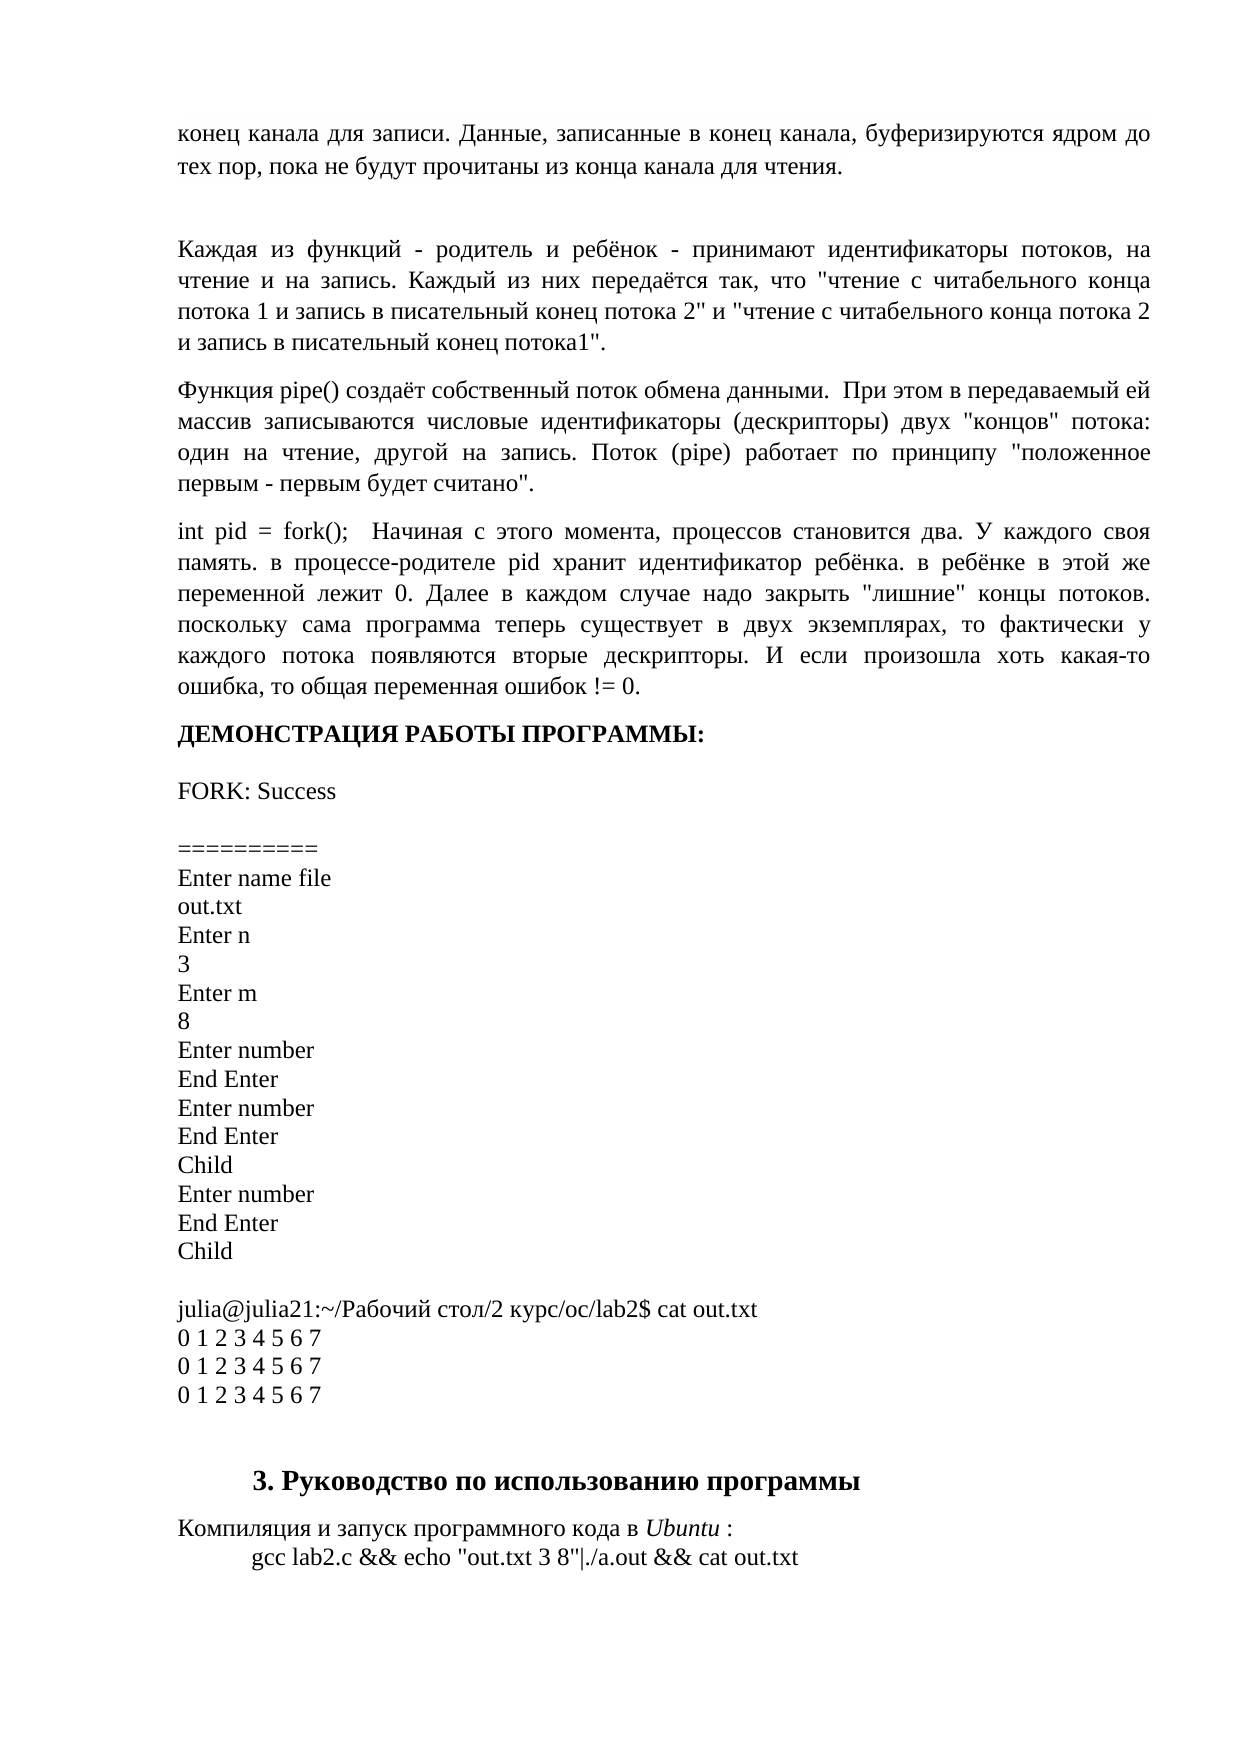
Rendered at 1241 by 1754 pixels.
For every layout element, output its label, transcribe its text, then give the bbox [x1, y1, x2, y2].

text Компиляция и запуск программного кода в Ubuntu : [177, 1513, 1152, 1542]
text Child [177, 1236, 1152, 1265]
text End Enter [177, 1208, 1152, 1236]
text Enter m [177, 978, 1152, 1006]
text Enter number [177, 1035, 1152, 1064]
list 3. Руководство по использованию программы [215, 1463, 1152, 1496]
text 0 1 2 3 4 5 6 7 [177, 1351, 1152, 1380]
text 0 1 2 3 4 5 6 7 [177, 1380, 1152, 1409]
text End Enter [177, 1064, 1152, 1093]
text julia@julia21:~/Рабочий стол/2 курс/ос/lab2$ cat out.txt [177, 1294, 1152, 1323]
text 8 [177, 1006, 1152, 1035]
text Каждая из функций - родитель и ребёнок - принимают идентификаторы потоков, на чтение и на запись. Каждый из них передаётся так, что "чтение с читабельного конца потока 1 и запись в писательный конец потока 2" и "чтение с читабельного конца потока 2 и запись в писательный конец потока1". [177, 234, 1152, 356]
text Функция pipe() создаёт собственный поток обмена данными. При этом в передаваемый ей массив записываются числовые идентификаторы (дескрипторы) двух "концов" потока: один на чтение, другой на запись. Поток (pipe) работает по принципу "положенное первым - первым будет считано". [177, 375, 1152, 497]
text 0 1 2 3 4 5 6 7 [177, 1323, 1152, 1351]
text Enter number [177, 1179, 1152, 1208]
text ДЕМОНСТРАЦИЯ РАБОТЫ ПРОГРАММЫ: [177, 719, 1152, 748]
text ========== [177, 834, 1152, 863]
text out.txt [177, 891, 1152, 920]
list конец канала для записи. Данные, записанные в конец канала, буферизируются ядром до тех пор, пока не будут прочитаны из конца канала для чтения. [177, 118, 1152, 180]
text Enter n [177, 920, 1152, 949]
text End Enter [177, 1121, 1152, 1150]
text gcc lab2.c && echo "out.txt 3 8"|./a.out && cat out.txt [177, 1542, 1152, 1570]
text Enter name file [177, 863, 1152, 891]
text int pid = fork(); Начиная с этого момента, процессов становится два. У каждого своя память. в процессе-родителе pid хранит идентификатор ребёнка. в ребёнке в этой же переменной лежит 0. Далее в каждом случае надо закрыть "лишние" концы потоков. поскольку сама программа теперь существует в двух экземплярах, то фактически у каждого потока появляются вторые дескрипторы. И если произошла хоть какая-то ошибка, то общая переменная ошибок != 0. [177, 516, 1152, 700]
text 3 [177, 949, 1152, 978]
text Enter number [177, 1093, 1152, 1121]
text Child [177, 1150, 1152, 1179]
text FORK: Success [177, 776, 1152, 805]
